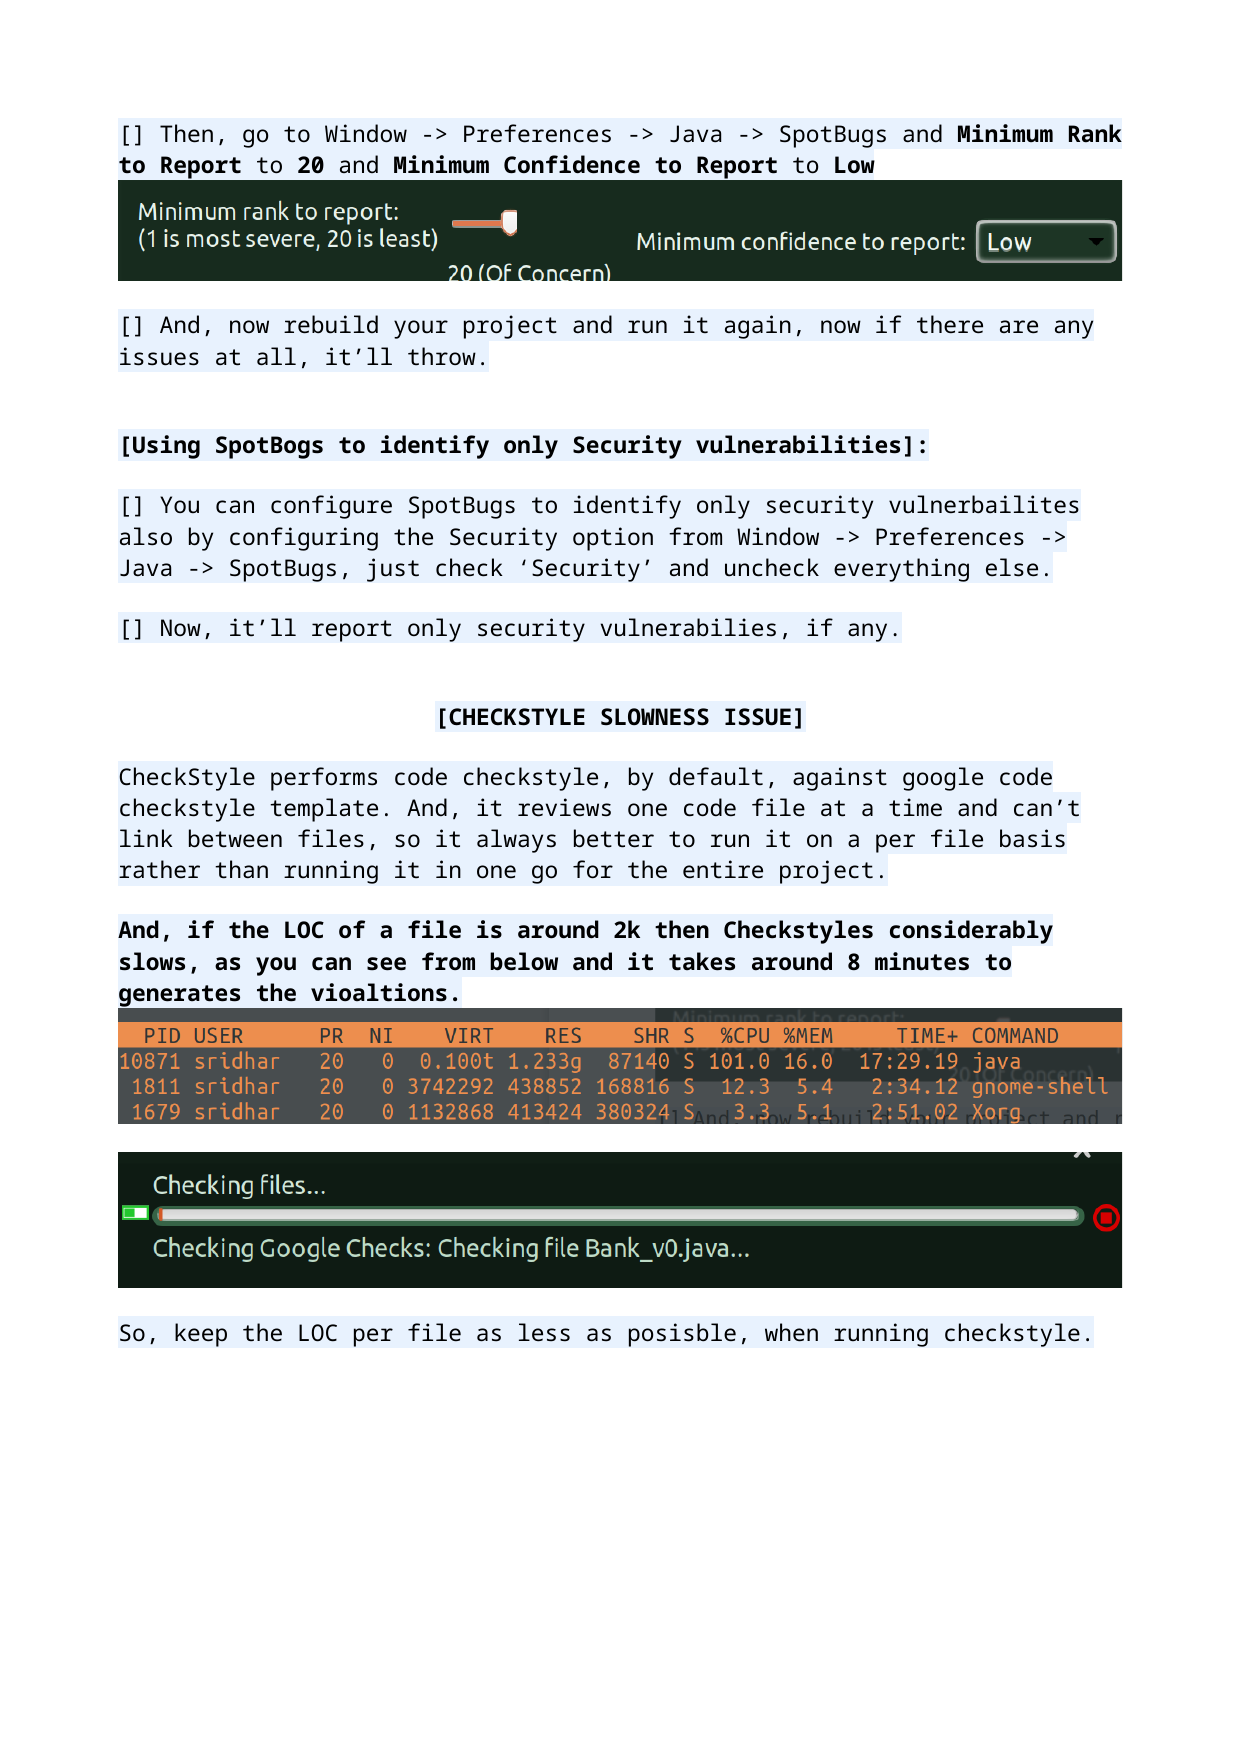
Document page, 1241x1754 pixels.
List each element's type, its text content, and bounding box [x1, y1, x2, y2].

text [] Now, it’ll report only security vulnerabilies, if any. [118, 612, 1122, 643]
text CheckStyle performs code checkstyle, by default, against google code checkstyle template. And, it reviews one code file at a time and can’t link between files, so it always better to run it on a per file basis rather than running it in one go for the entire project. [118, 761, 1122, 886]
text And, if the LOC of a file is around 2k then Checkstyles considerably slows, as you can see from below and it takes around 8 minutes to generates the vioaltions. [118, 914, 1122, 1008]
text [CHECKSTYLE SLOWNESS ISSUE] [118, 701, 1122, 732]
text [] And, now rebuild your project and run it again, now if there are any issues at all, it’ll throw. [118, 309, 1122, 372]
picture [118, 180, 1123, 281]
text [] Then, go to Window -> Preferences -> Java -> SpotBugs and Minimum Rank to Report to 20 and Minimum Confidence to Report to Low [118, 118, 1122, 180]
text [Using SpotBogs to identify only Security vulnerabilities]: [118, 429, 1122, 461]
text [] You can configure SpotBugs to identify only security vulnerbailites also by configuring the Security option from Window -> Preferences -> Java -> SpotBugs, just check ‘Security’ and uncheck everything else. [118, 489, 1122, 583]
picture [118, 1008, 1123, 1124]
text So, keep the LOC per file as less as posisble, when running checkstyle. [118, 1316, 1122, 1348]
picture [118, 1152, 1123, 1288]
